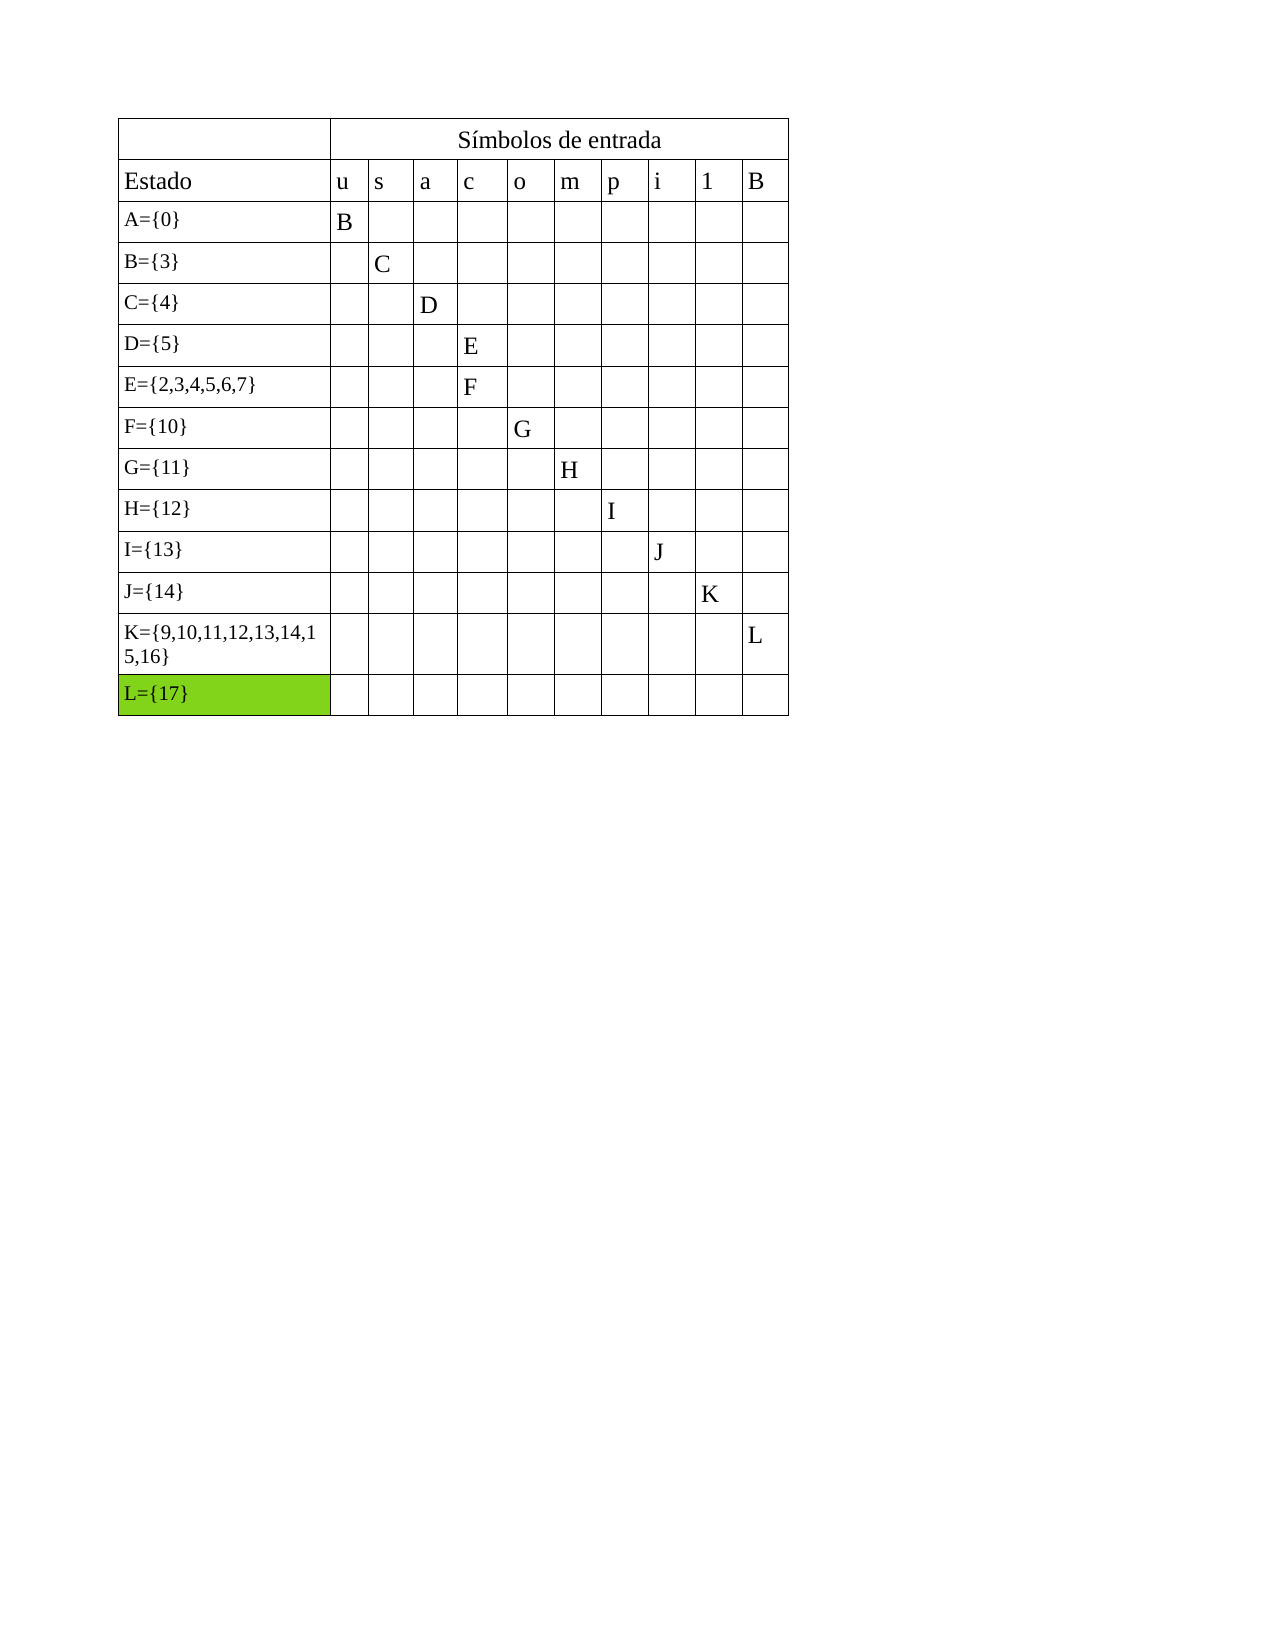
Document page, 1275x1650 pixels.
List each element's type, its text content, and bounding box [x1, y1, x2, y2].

table_cell [414, 675, 457, 715]
table_cell L [743, 614, 788, 674]
table_cell [649, 675, 695, 715]
table_cell [414, 614, 457, 674]
table_cell [331, 573, 368, 613]
table_cell F={10} [119, 408, 330, 448]
table_cell [508, 532, 554, 572]
table_cell [331, 532, 368, 572]
table_cell [369, 532, 413, 572]
table_cell E={2,3,4,5,6,7} [119, 367, 330, 407]
table_cell [696, 367, 742, 407]
table_cell [602, 449, 648, 489]
table_cell [331, 367, 368, 407]
table_cell [508, 243, 554, 283]
table_cell [331, 614, 368, 674]
table_cell [458, 408, 507, 448]
table_cell Estado [119, 160, 330, 201]
table_cell [743, 573, 788, 613]
table_cell [369, 573, 413, 613]
table_cell [602, 675, 648, 715]
table_cell [743, 408, 788, 448]
table_cell [602, 367, 648, 407]
table_cell [555, 284, 601, 324]
table_cell o [508, 160, 554, 201]
table_cell [414, 367, 457, 407]
table_cell p [602, 160, 648, 201]
table_cell [696, 243, 742, 283]
table_cell [743, 325, 788, 366]
table_cell [414, 202, 457, 242]
table_cell [696, 675, 742, 715]
table_cell [458, 243, 507, 283]
table_cell K [696, 573, 742, 613]
table_cell [414, 490, 457, 531]
table_cell [369, 490, 413, 531]
table_cell [369, 614, 413, 674]
table_cell [555, 202, 601, 242]
table_cell [331, 243, 368, 283]
table_cell [696, 614, 742, 674]
table_cell [458, 532, 507, 572]
table_cell [602, 325, 648, 366]
table_cell [414, 573, 457, 613]
table_cell [555, 573, 601, 613]
table_cell [369, 367, 413, 407]
table_cell [743, 284, 788, 324]
table_cell F [458, 367, 507, 407]
table_cell [555, 614, 601, 674]
table_cell [602, 284, 648, 324]
table_cell G={11} [119, 449, 330, 489]
table_cell I [602, 490, 648, 531]
table_cell C [369, 243, 413, 283]
table_cell [743, 202, 788, 242]
table_header [119, 119, 330, 159]
table_cell [508, 573, 554, 613]
table_cell [369, 325, 413, 366]
table_cell [369, 202, 413, 242]
table_cell [508, 367, 554, 407]
table_cell [602, 243, 648, 283]
table_cell [508, 449, 554, 489]
table_cell [458, 490, 507, 531]
table_cell [743, 367, 788, 407]
table_cell [743, 675, 788, 715]
table_cell [508, 284, 554, 324]
table_cell [696, 449, 742, 489]
table_cell C={4} [119, 284, 330, 324]
table_header Símbolos de entrada [331, 119, 788, 159]
table_cell [649, 367, 695, 407]
table_cell [458, 573, 507, 613]
table_cell [331, 284, 368, 324]
table_cell a [414, 160, 457, 201]
table_cell L={17} [119, 675, 330, 715]
table_cell [458, 614, 507, 674]
table_cell G [508, 408, 554, 448]
table_cell K={9,10,11,12,13,14,15,16} [119, 614, 330, 674]
table_cell [696, 532, 742, 572]
table_cell [555, 408, 601, 448]
table_cell [555, 243, 601, 283]
table_cell I={13} [119, 532, 330, 572]
table_cell [649, 573, 695, 613]
table_cell [331, 408, 368, 448]
table_cell [331, 449, 368, 489]
table_cell [602, 614, 648, 674]
table_cell [414, 449, 457, 489]
table_cell [743, 532, 788, 572]
table_cell [508, 614, 554, 674]
table_cell [696, 490, 742, 531]
table_cell [331, 325, 368, 366]
table_cell D [414, 284, 457, 324]
table_cell [649, 243, 695, 283]
table_cell [458, 449, 507, 489]
table_cell [696, 202, 742, 242]
table_cell [369, 675, 413, 715]
table_cell H [555, 449, 601, 489]
table_cell [602, 532, 648, 572]
table_cell B [743, 160, 788, 201]
table_cell [369, 449, 413, 489]
table_cell [508, 202, 554, 242]
table_cell E [458, 325, 507, 366]
table_cell B [331, 202, 368, 242]
table_cell J={14} [119, 573, 330, 613]
table_cell D={5} [119, 325, 330, 366]
table_cell A={0} [119, 202, 330, 242]
table_cell [414, 532, 457, 572]
table_cell [602, 408, 648, 448]
table_cell m [555, 160, 601, 201]
table_cell [555, 325, 601, 366]
table_cell [743, 243, 788, 283]
table_cell [369, 284, 413, 324]
table_cell i [649, 160, 695, 201]
table_cell [649, 325, 695, 366]
table_cell [649, 202, 695, 242]
table_cell J [649, 532, 695, 572]
table_cell [369, 408, 413, 448]
table_cell [414, 325, 457, 366]
table_cell H={12} [119, 490, 330, 531]
table_cell [696, 284, 742, 324]
table_cell [555, 675, 601, 715]
table_cell [602, 202, 648, 242]
table_cell B={3} [119, 243, 330, 283]
table_cell [414, 408, 457, 448]
table_cell [508, 675, 554, 715]
table_cell [649, 490, 695, 531]
table_cell [508, 490, 554, 531]
table_cell [508, 325, 554, 366]
table_cell [649, 284, 695, 324]
table_cell [555, 367, 601, 407]
table_cell [649, 449, 695, 489]
table_cell [602, 573, 648, 613]
table_cell 1 [696, 160, 742, 201]
table_cell [555, 532, 601, 572]
table_cell [649, 408, 695, 448]
table_cell [331, 675, 368, 715]
table_cell u [331, 160, 368, 201]
table_cell [458, 284, 507, 324]
table_cell s [369, 160, 413, 201]
table_cell [743, 449, 788, 489]
table_cell [649, 614, 695, 674]
table_cell [696, 408, 742, 448]
table_cell c [458, 160, 507, 201]
table_cell [555, 490, 601, 531]
table_cell [696, 325, 742, 366]
table_cell [458, 202, 507, 242]
table_cell [458, 675, 507, 715]
table_cell [414, 243, 457, 283]
table_cell [331, 490, 368, 531]
table_cell [743, 490, 788, 531]
